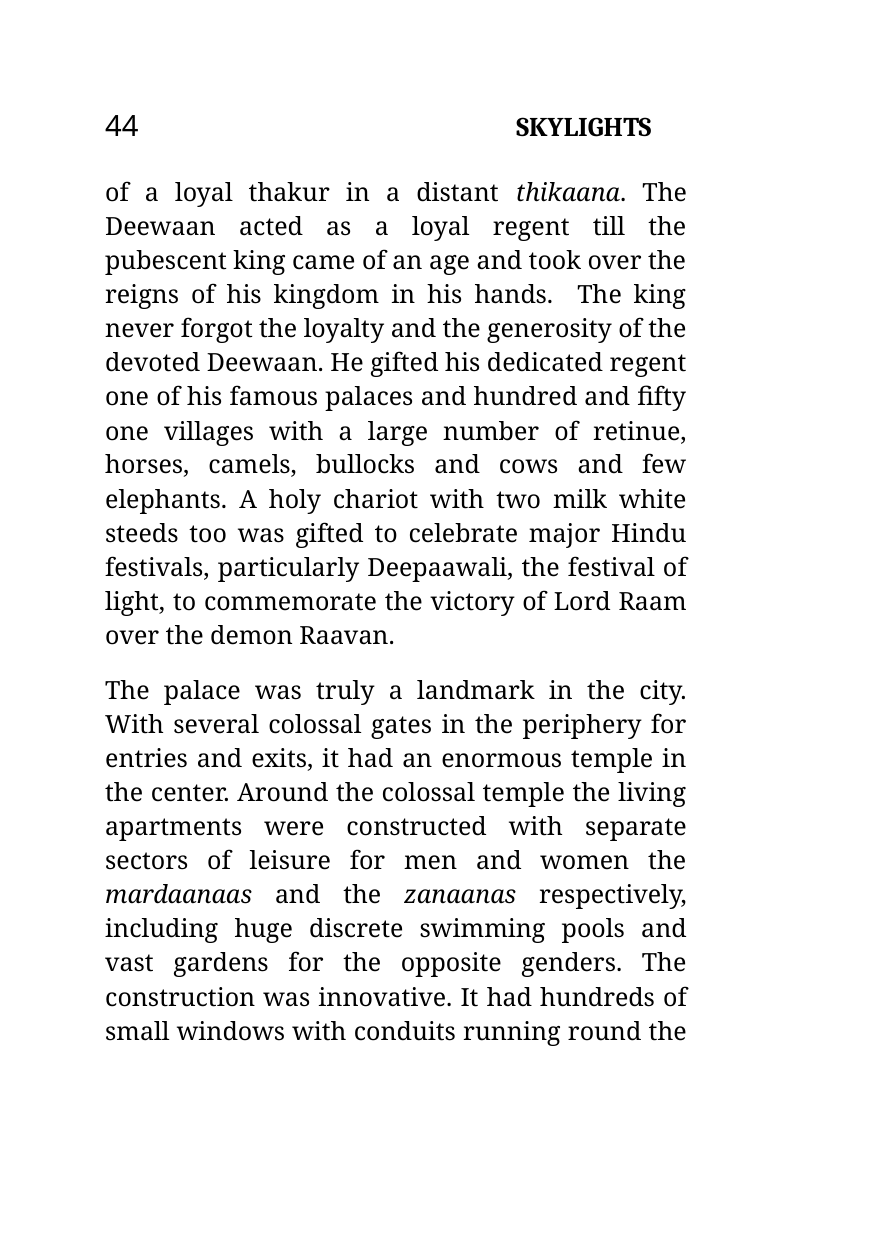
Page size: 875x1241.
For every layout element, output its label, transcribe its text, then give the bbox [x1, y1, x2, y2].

text of a loyal thakur in a distant thikaana. The Deewaan acted as a loyal regent till the pubescent king came of an age and took over the reigns of his kingdom in his hands. The king never forgot the loyalty and the generosity of the devoted Deewaan. He gifted his dedicated regent one of his famous palaces and hundred and fifty one villages with a large number of retinue, horses, camels, bullocks and cows and few elephants. A holy chariot with two milk white steeds too was gifted to celebrate major Hindu festivals, particularly Deepaawali, the festival of light, to commemorate the victory of Lord Raam over the demon Raavan. [105, 175, 687, 652]
text The palace was truly a landmark in the city. With several colossal gates in the periphery for entries and exits, it had an enormous temple in the center. Around the colossal temple the living apartments were constructed with separate sectors of leisure for men and women the mardaanaas and the zanaanas respectively, including huge discrete swimming pools and vast gardens for the opposite genders. The construction was innovative. It had hundreds of small windows with conduits running round the [105, 673, 687, 1047]
